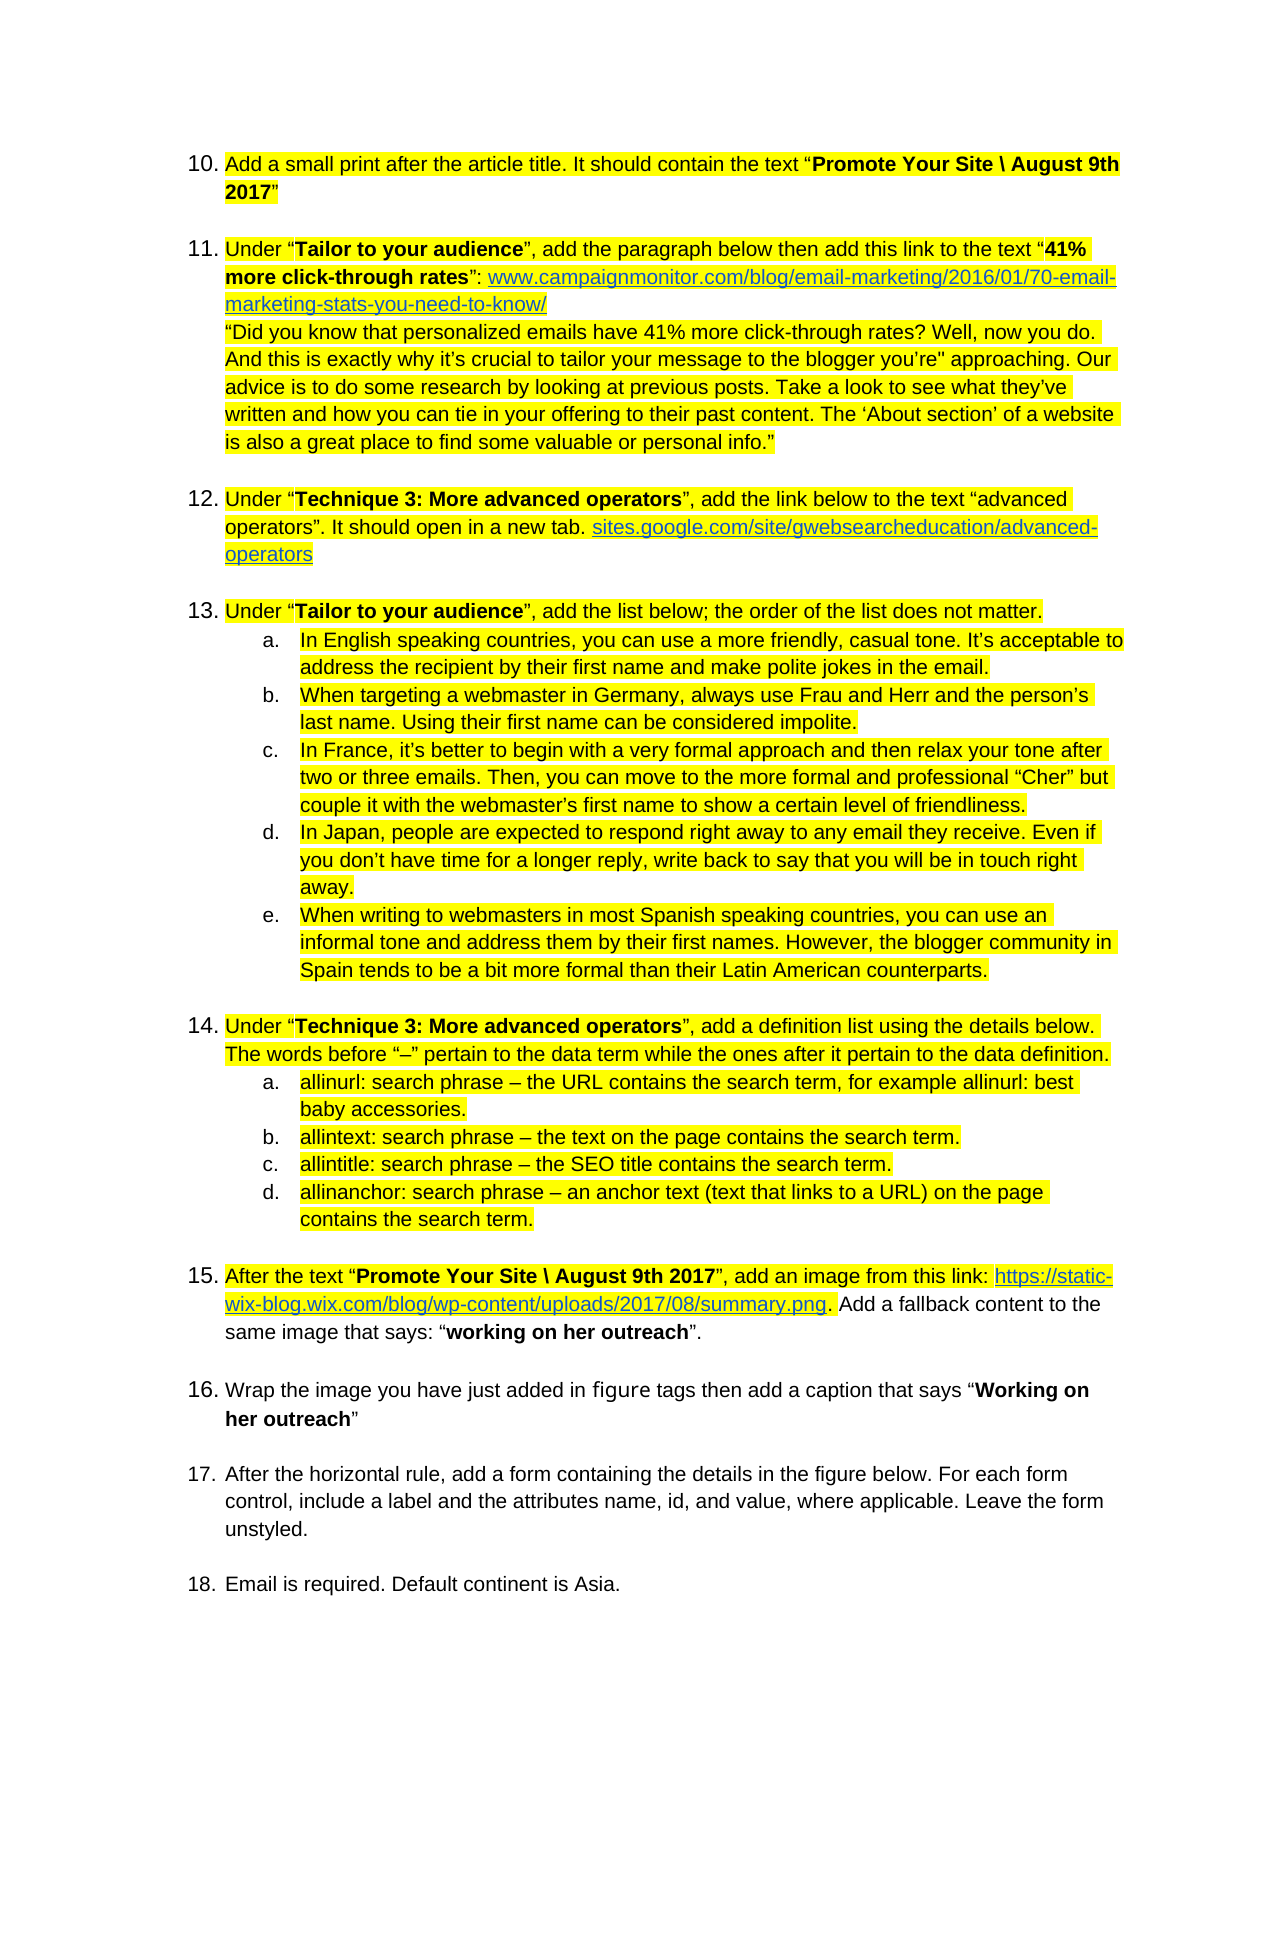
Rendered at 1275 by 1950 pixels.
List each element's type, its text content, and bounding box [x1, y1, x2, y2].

list When writing to webmasters in most Spanish speaking countries, you can use an informal tone and address them by their first names. However, the blogger community in Spain tends to be a bit more formal than their Latin American counterparts. [262, 902, 1125, 981]
list After the text “Promote Your Site \ August 9th 2017”, add an image from this link: https://static-wix-blog.wix.com/blog/wp-content/uploads/2017/08/summary.png. Add a fallback content to the same image that says: “working on her outreach”. [187, 1262, 1125, 1344]
list allinurl: search phrase – the URL contains the search term, for example allinurl: best baby accessories. [262, 1070, 1125, 1121]
list Email is required. Default continent is Asia. [187, 1572, 1125, 1596]
list Add a small print after the article title. It should contain the text “Promote Your Site \ August 9th 2017” [187, 150, 1125, 204]
list allinanchor: search phrase – an anchor text (text that links to a URL) on the page contains the search term. [262, 1180, 1125, 1231]
list In Japan, people are expected to respond right away to any email they receive. Even if you don’t have time for a longer reply, write back to say that you will be in touch right away. [262, 820, 1125, 899]
list After the horizontal rule, add a form containing the details in the figure below. For each form control, include a label and the attributes name, id, and value, where applicable. Leave the form unstyled. [187, 1462, 1125, 1541]
list allintext: search phrase – the text on the page contains the search term. [262, 1125, 1125, 1149]
list allintitle: search phrase – the SEO title contains the search term. [262, 1152, 1125, 1176]
list Under “Tailor to your audience”, add the list below; the order of the list does not matter. [187, 597, 1125, 623]
list When targeting a webmaster in Germany, always use Frau and Herr and the person’s last name. Using their first name can be considered impolite. [262, 682, 1125, 734]
list Under “Technique 3: More advanced operators”, add the link below to the text “advanced operators”. It should open in a new tab. sites.google.com/site/gwebsearcheducation/advanced-operators [187, 485, 1125, 566]
list Under “Technique 3: More advanced operators”, add a definition list using the details below. The words before “–” pertain to the data term while the ones after it pertain to the data definition. [187, 1012, 1125, 1066]
list Under “Tailor to your audience”, add the paragraph below then add this link to the text “41% more click-through rates”: www.campaignmonitor.com/blog/email-marketing/2016/01/70-email-marketing-stats-you-need-to-know/ [187, 235, 1125, 316]
list Wrap the image you have just added in figure tags then add a caption that says “Working on her outreach” [187, 1375, 1125, 1431]
text “Did you know that personalized emails have 41% more click-through rates? Well, now you do. And this is exactly why it’s crucial to tailor your message to the blogger you’re" approaching. Our advice is to do some research by looking at previous posts. Take a look to see what they’ve written and how you can tie in your offering to their past content. The ‘About section’ of a website is also a great place to find some valuable or personal info.” [225, 320, 1125, 454]
list In English speaking countries, you can use a more friendly, casual tone. It’s acceptable to address the recipient by their first name and make polite jokes in the email. [262, 627, 1125, 679]
list In France, it’s better to begin with a very formal approach and then relax your tone after two or three emails. Then, you can move to the more formal and professional “Cher” but couple it with the webmaster’s first name to show a certain level of friendliness. [262, 737, 1125, 816]
